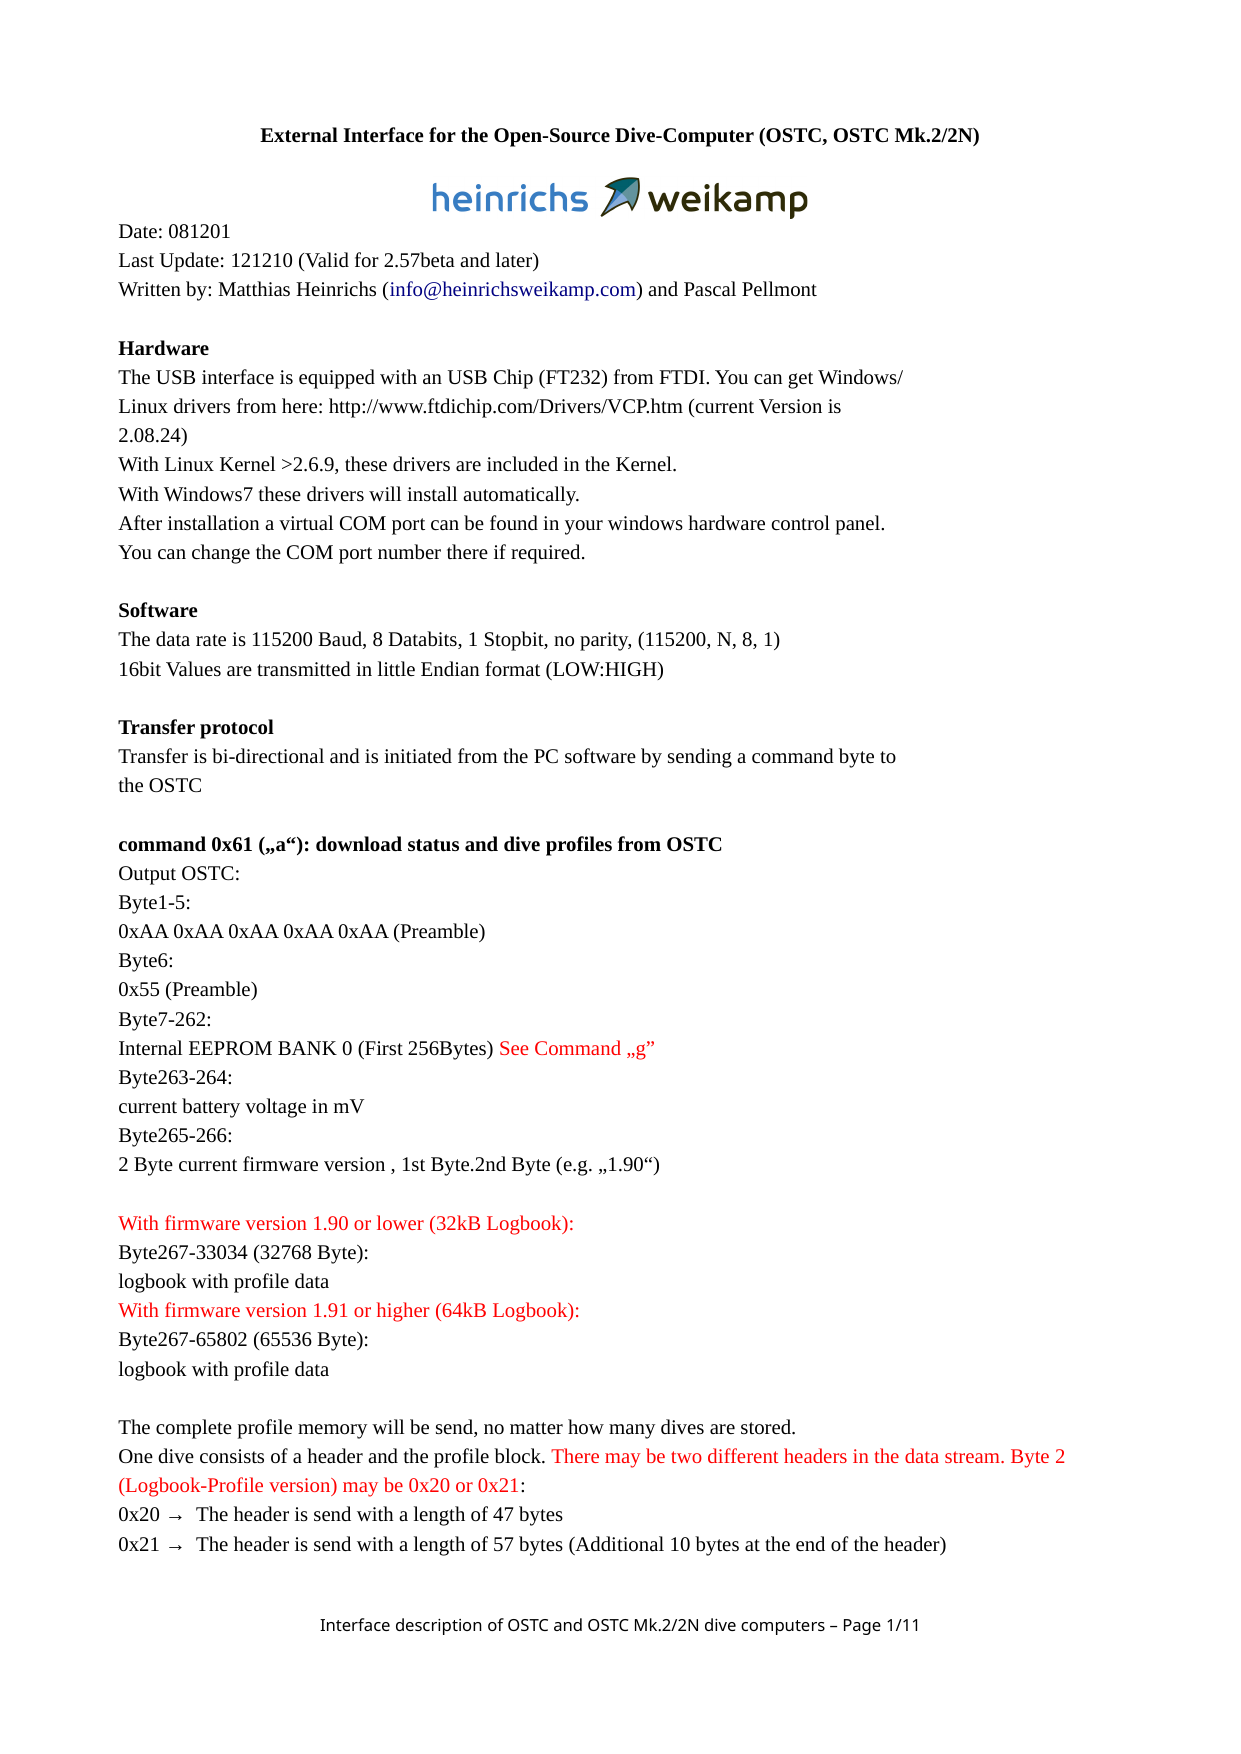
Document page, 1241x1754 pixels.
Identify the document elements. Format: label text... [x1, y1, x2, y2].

text The complete profile memory will be send, no matter how many dives are stored. [118, 1410, 1122, 1439]
text Byte263-264: [118, 1060, 1122, 1089]
picture [432, 176, 808, 219]
text With Windows7 these drivers will install automatically. [118, 476, 1122, 506]
text You can change the COM port number there if required. [118, 535, 1122, 564]
text Transfer protocol [118, 710, 1122, 739]
text With Linux Kernel >2.6.9, these drivers are included in the Kernel. [118, 447, 1122, 476]
text Byte1-5: [118, 885, 1122, 914]
text Byte267-65802 (65536 Byte): [118, 1322, 1122, 1351]
text logbook with profile data [118, 1351, 1122, 1381]
text Byte267-33034 (32768 Byte): [118, 1235, 1122, 1264]
text 16bit Values are transmitted in little Endian format (LOW:HIGH) [118, 651, 1122, 681]
text logbook with profile data [118, 1264, 1122, 1293]
text Byte6: [118, 943, 1122, 972]
text 0xAA 0xAA 0xAA 0xAA 0xAA (Preamble) [118, 914, 1122, 943]
text Byte265-266: [118, 1118, 1122, 1147]
text Last Update: 121210 (Valid for 2.57beta and later) [118, 243, 1122, 272]
text One dive consists of a header and the profile block. There may be two different headers in the data stream. Byte 2 (Logbook-Profile version) may be 0x20 or 0x21: [118, 1439, 1122, 1497]
text command 0x61 („a“): download status and dive profiles from OSTC [118, 826, 1122, 856]
text The USB interface is equipped with an USB Chip (FT232) from FTDI. You can get Windows/ [118, 360, 1122, 389]
text Output OSTC: [118, 856, 1122, 885]
text 0x21 → The header is send with a length of 57 bytes (Additional 10 bytes at the end of the header) [118, 1526, 1122, 1556]
text 0x55 (Preamble) [118, 972, 1122, 1001]
text current battery voltage in mV [118, 1089, 1122, 1118]
text 2 Byte current firmware version , 1st Byte.2nd Byte (e.g. „1.90“) [118, 1147, 1122, 1176]
text The data rate is 115200 Baud, 8 Databits, 1 Stopbit, no parity, (115200, N, 8, 1) [118, 622, 1122, 651]
text the OSTC [118, 768, 1122, 797]
text Transfer is bi-directional and is initiated from the PC software by sending a command byte to [118, 739, 1122, 768]
text 2.08.24) [118, 418, 1122, 447]
text Linux drivers from here: http://www.ftdichip.com/Drivers/VCP.htm (current Version is [118, 389, 1122, 418]
text Hardware [118, 331, 1122, 360]
text Internal EEPROM BANK 0 (First 256Bytes) See Command „g” [118, 1031, 1122, 1060]
text 0x20 → The header is send with a length of 47 bytes [118, 1497, 1122, 1526]
text Byte7-262: [118, 1001, 1122, 1031]
text Written by: Matthias Heinrichs (info@heinrichsweikamp.com) and Pascal Pellmont [118, 272, 1122, 301]
text With firmware version 1.90 or lower (32kB Logbook): [118, 1206, 1122, 1235]
text Software [118, 593, 1122, 622]
text External Interface for the Open-Source Dive-Computer (OSTC, OSTC Mk.2/2N) [118, 118, 1122, 147]
text Date: 081201 [118, 176, 1122, 243]
text With firmware version 1.91 or higher (64kB Logbook): [118, 1293, 1122, 1322]
text After installation a virtual COM port can be found in your windows hardware control panel. [118, 506, 1122, 535]
